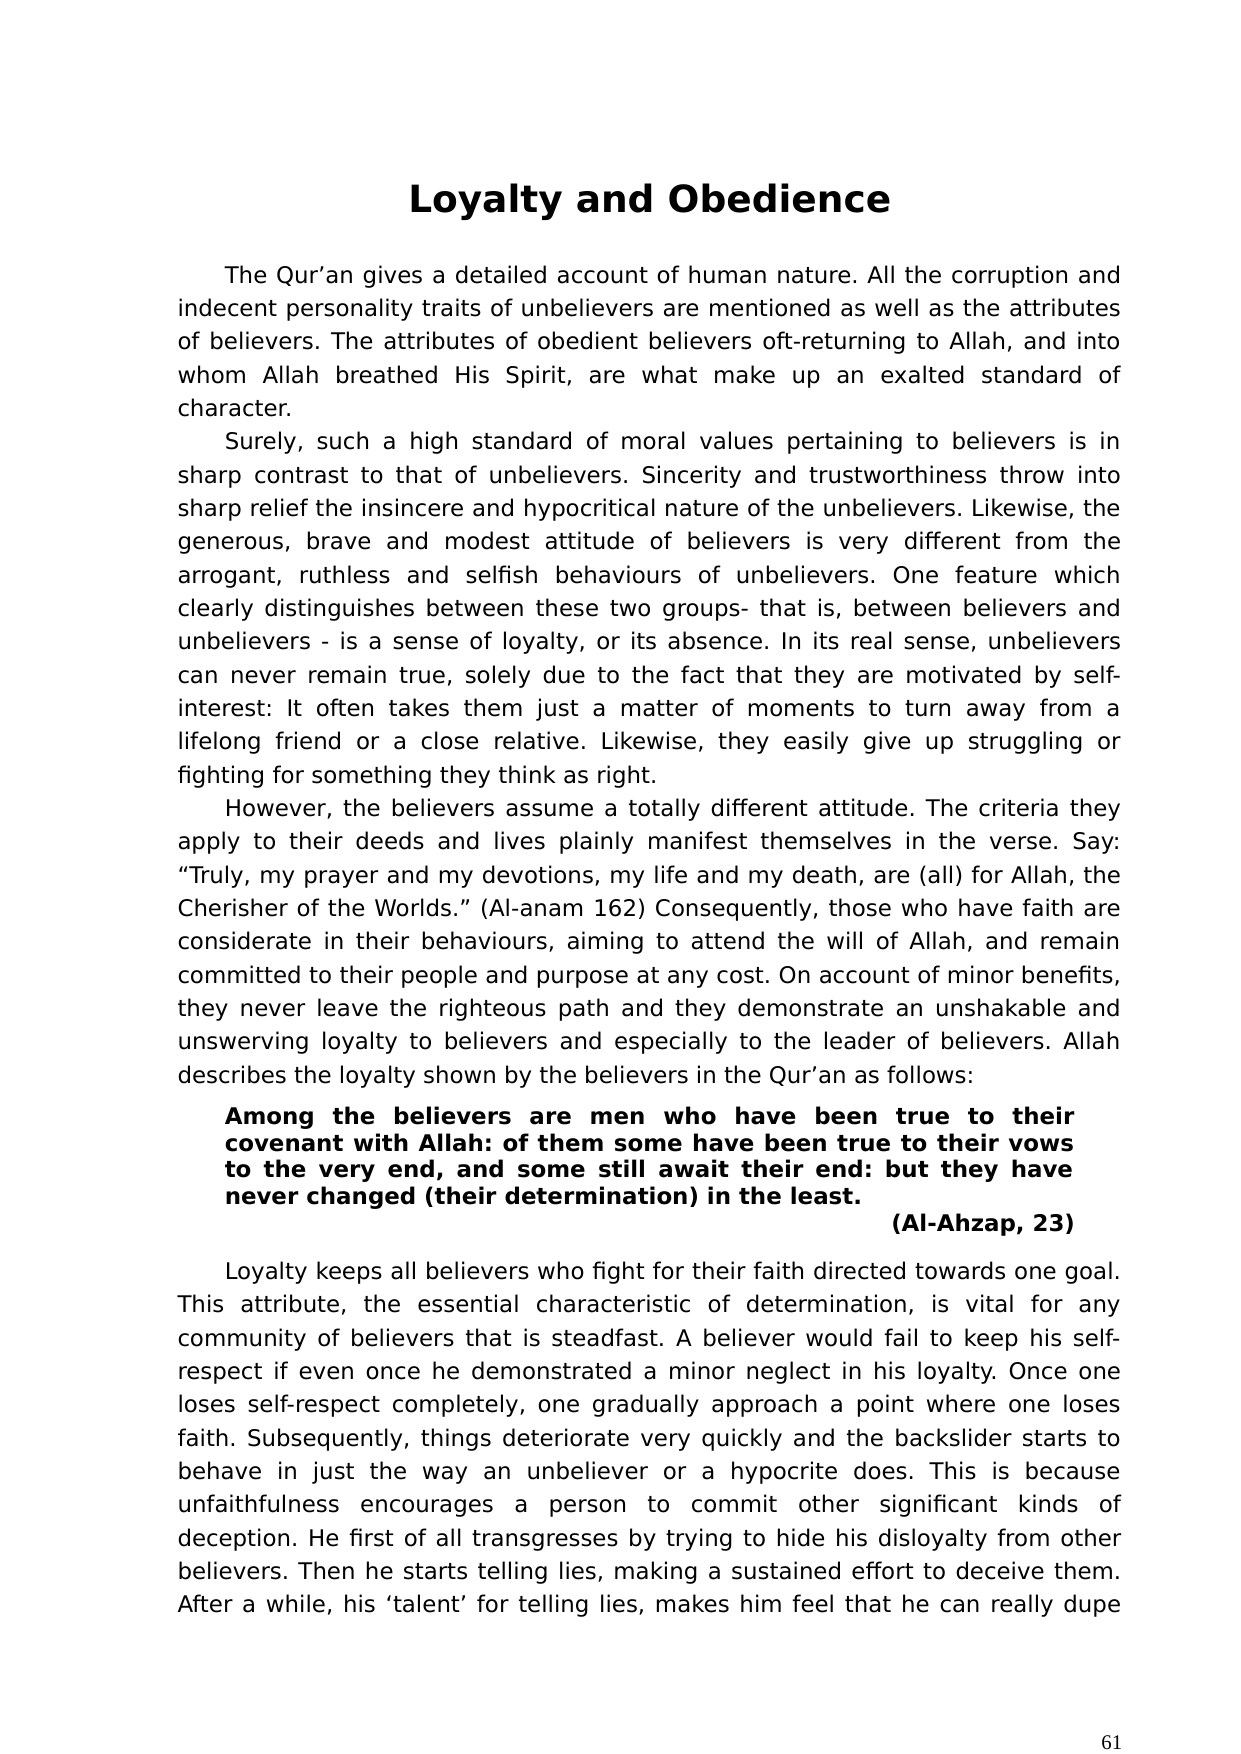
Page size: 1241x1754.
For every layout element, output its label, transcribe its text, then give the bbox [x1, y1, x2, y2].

text Among the believers are men who have been true to their covenant with Allah: of them some have been true to their vows to the very end, and some still await their end: but they have never changed (their determination) in the least. [224, 1103, 1075, 1210]
text Loyalty and Obedience [177, 177, 1122, 221]
text However, the believers assume a totally different attitude. The criteria they apply to their deeds and lives plainly manifest themselves in the verse. Say: “Truly, my prayer and my devotions, my life and my death, are (all) for Allah, the Cherisher of the Worlds.” (Al-anam 162) Consequently, those who have faith are considerate in their behaviours, aiming to attend the will of Allah, and remain committed to their people and purpose at any cost. On account of minor benefits, they never leave the righteous path and they demonstrate an unshakable and unswerving loyalty to believers and especially to the leader of believers. Allah describes the loyalty shown by the believers in the Qur’an as follows: [177, 788, 1122, 1088]
text The Qur’an gives a detailed account of human nature. All the corruption and indecent personality traits of unbelievers are mentioned as well as the attributes of believers. The attributes of obedient believers oft-returning to Allah, and into whom Allah breathed His Spirit, are what make up an exalted standard of character. [177, 255, 1122, 422]
text Surely, such a high standard of moral values pertaining to believers is in sharp contrast to that of unbelievers. Sincerity and trustworthiness throw into sharp relief the insincere and hypocritical nature of the unbelievers. Likewise, the generous, brave and modest attitude of believers is very different from the arrogant, ruthless and selfish behaviours of unbelievers. One feature which clearly distinguishes between these two groups- that is, between believers and unbelievers - is a sense of loyalty, or its absence. In its real sense, unbelievers can never remain true, solely due to the fact that they are motivated by self-interest: It often takes them just a matter of moments to turn away from a lifelong friend or a close relative. Likewise, they easily give up struggling or fighting for something they think as right. [177, 422, 1122, 788]
text (Al-Ahzap, 23) [224, 1210, 1075, 1237]
text Loyalty keeps all believers who fight for their faith directed towards one goal. This attribute, the essential characteristic of determination, is vital for any community of believers that is steadfast. A believer would fail to keep his self-respect if even once he demonstrated a minor neglect in his loyalty. Once one loses self-respect completely, one gradually approach a point where one loses faith. Subsequently, things deteriorate very quickly and the backslider starts to behave in just the way an unbeliever or a hypocrite does. This is because unfaithfulness encourages a person to commit other significant kinds of deception. He first of all transgresses by trying to hide his disloyalty from other believers. Then he starts telling lies, making a sustained effort to deceive them. After a while, his ‘talent’ for telling lies, makes him feel that he can really dupe [177, 1251, 1122, 1618]
